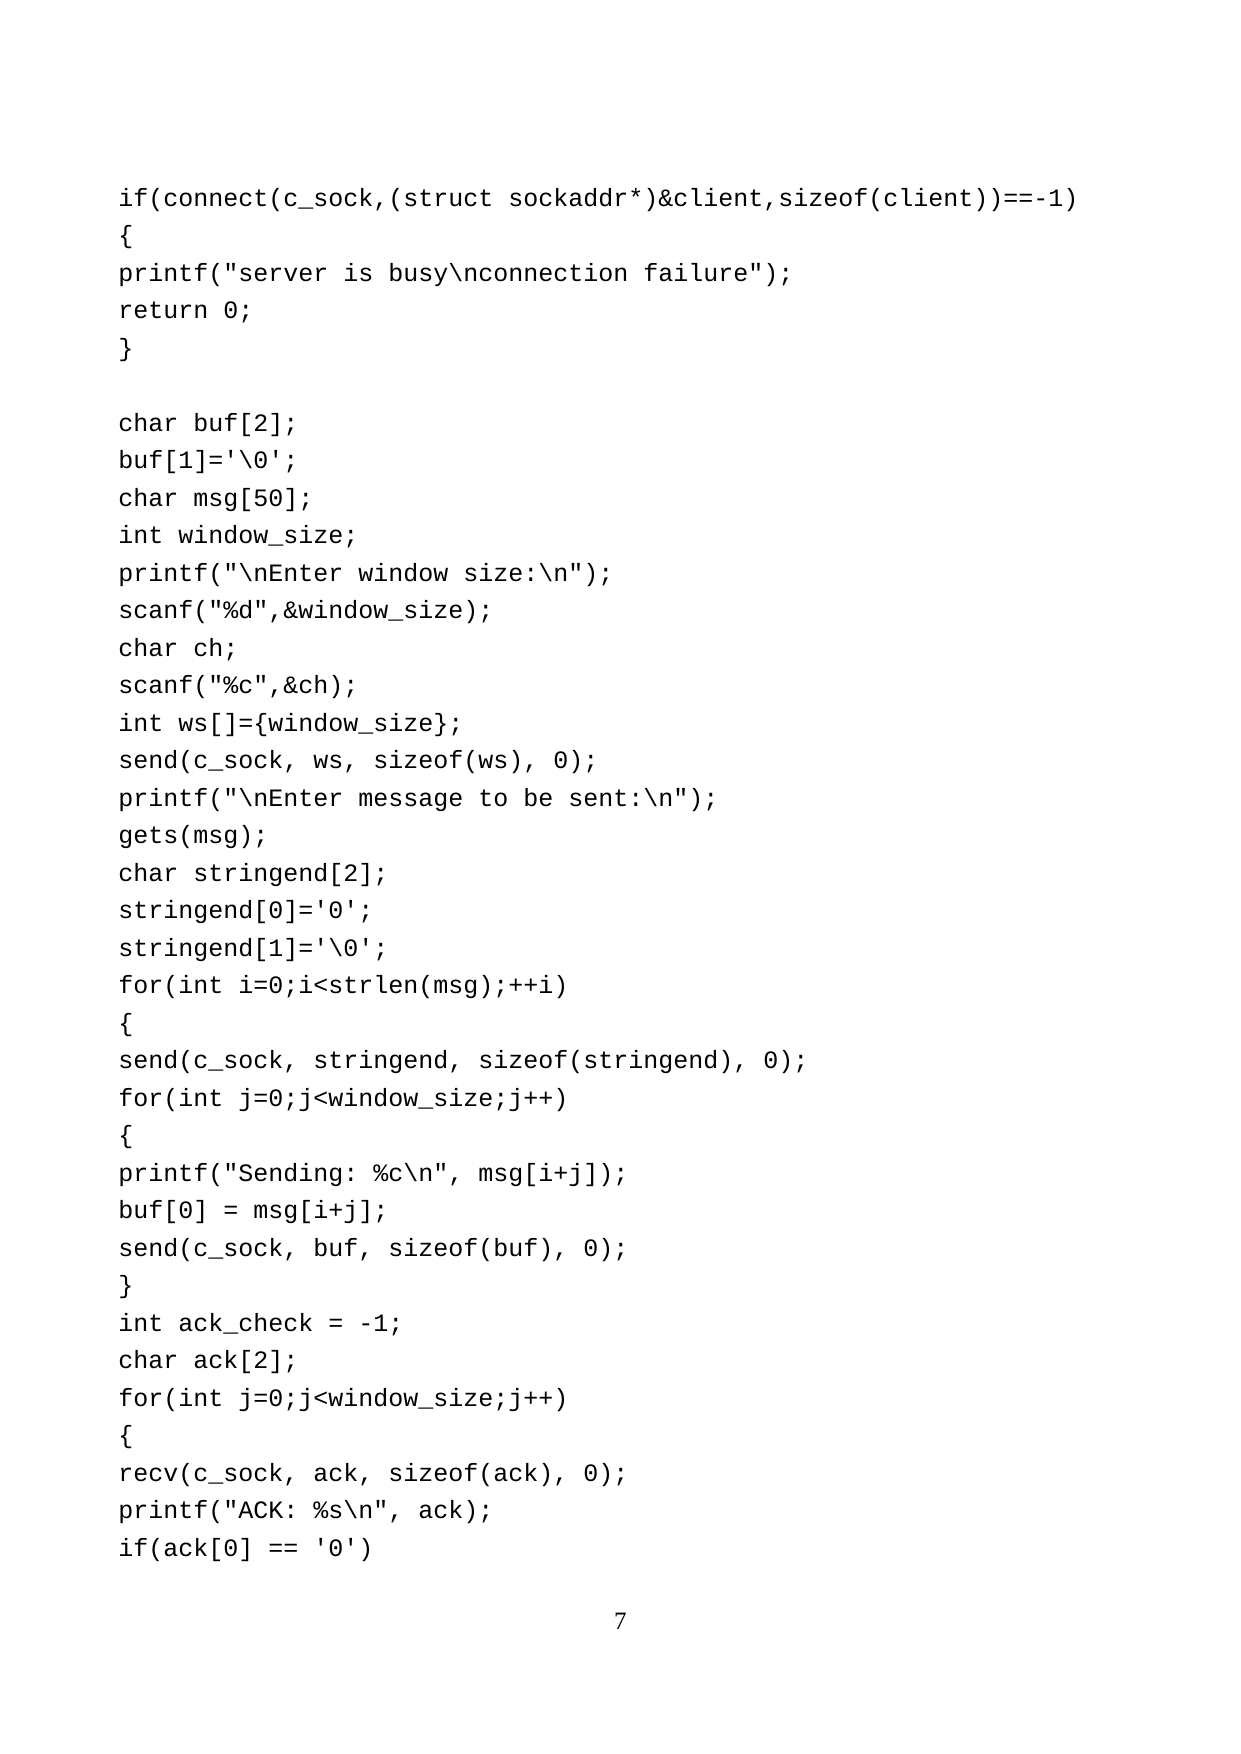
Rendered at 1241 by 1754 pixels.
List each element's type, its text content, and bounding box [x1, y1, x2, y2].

text printf("server is busy\nconnection failure"); [118, 251, 1122, 289]
text char stringend[2]; [118, 851, 1122, 889]
text for(int i=0;i<strlen(msg);++i) [118, 964, 1122, 1001]
text { [118, 1114, 1122, 1151]
text char ch; [118, 626, 1122, 664]
text { [118, 1001, 1122, 1039]
text stringend[1]='\0'; [118, 926, 1122, 964]
text send(c_sock, buf, sizeof(buf), 0); [118, 1226, 1122, 1264]
text if(connect(c_sock,(struct sockaddr*)&client,sizeof(client))==-1) [118, 176, 1122, 214]
text send(c_sock, stringend, sizeof(stringend), 0); [118, 1039, 1122, 1076]
text scanf("%d",&window_size); [118, 589, 1122, 626]
text recv(c_sock, ack, sizeof(ack), 0); [118, 1451, 1122, 1489]
text } [118, 1264, 1122, 1301]
text if(ack[0] == '0') [118, 1526, 1122, 1564]
text printf("\nEnter message to be sent:\n"); [118, 776, 1122, 814]
text buf[1]='\0'; [118, 439, 1122, 476]
text gets(msg); [118, 814, 1122, 851]
text send(c_sock, ws, sizeof(ws), 0); [118, 739, 1122, 776]
text stringend[0]='0'; [118, 889, 1122, 926]
text int ws[]={window_size}; [118, 701, 1122, 739]
text { [118, 1414, 1122, 1451]
text printf("ACK: %s\n", ack); [118, 1489, 1122, 1526]
text char ack[2]; [118, 1339, 1122, 1376]
text buf[0] = msg[i+j]; [118, 1189, 1122, 1226]
text int ack_check = -1; [118, 1301, 1122, 1339]
text for(int j=0;j<window_size;j++) [118, 1376, 1122, 1414]
text printf("Sending: %c\n", msg[i+j]); [118, 1151, 1122, 1189]
text int window_size; [118, 514, 1122, 551]
text char buf[2]; [118, 401, 1122, 439]
text scanf("%c",&ch); [118, 664, 1122, 701]
text for(int j=0;j<window_size;j++) [118, 1076, 1122, 1114]
text return 0; [118, 289, 1122, 326]
text printf("\nEnter window size:\n"); [118, 551, 1122, 589]
text } [118, 326, 1122, 364]
text char msg[50]; [118, 476, 1122, 514]
text { [118, 214, 1122, 251]
